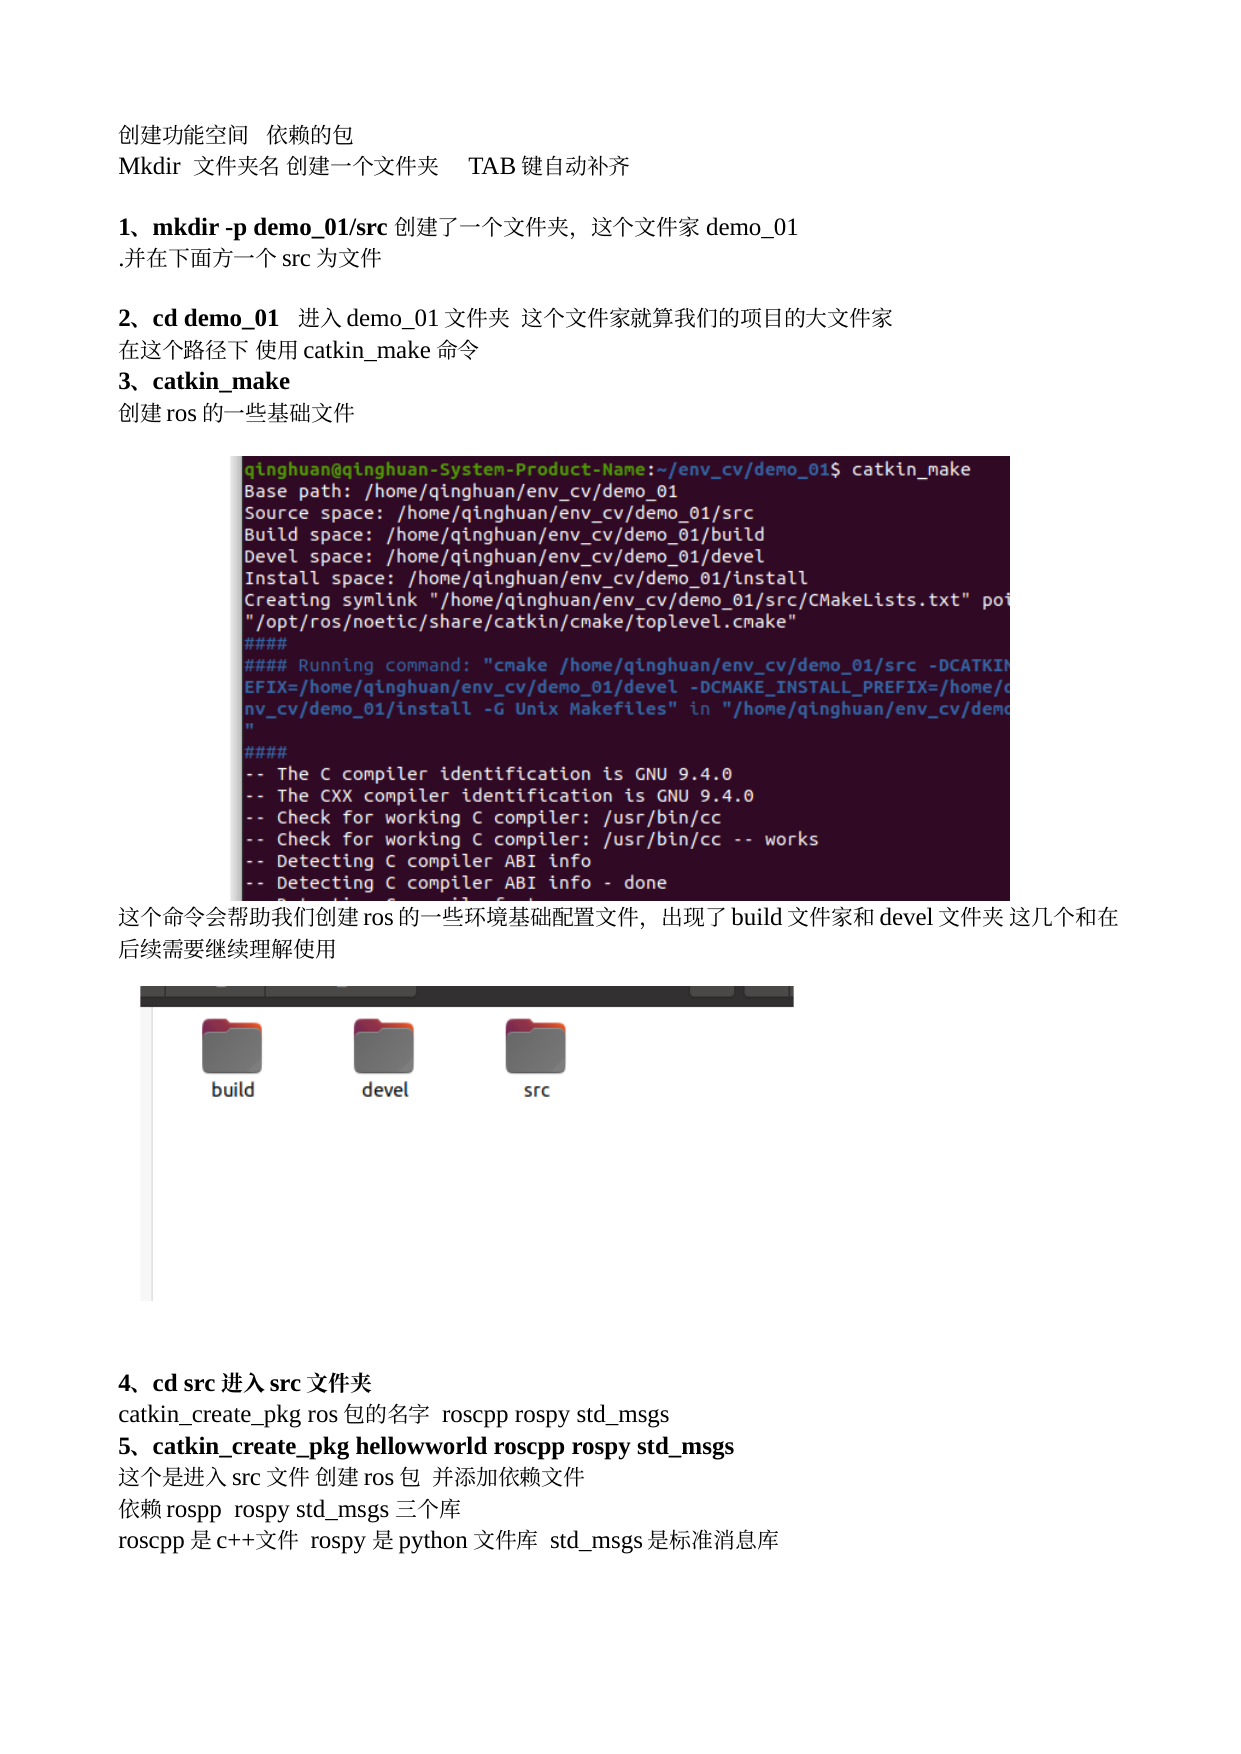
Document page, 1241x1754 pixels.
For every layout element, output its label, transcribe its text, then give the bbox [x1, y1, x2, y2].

picture [230, 456, 1010, 901]
text 这个是进入src文件 创建ros包 并添加依赖文件 [118, 1460, 1122, 1492]
text catkin_create_pkg ros包的名字 roscpp rospy std_msgs [118, 1397, 1122, 1429]
text 3、catkin_make [118, 364, 1122, 396]
text roscpp是c++文件 rospy 是python文件库 std_msgs是标准消息库 [118, 1523, 1122, 1555]
text 这个命令会帮助我们创建ros的一些环境基础配置文件，出现了build文件家和devel文件夹 这几个和在后续需要继续理解使用 [118, 456, 1122, 963]
picture [140, 986, 794, 1301]
text 依赖rospp rospy std_msgs 三个库 [118, 1492, 1122, 1523]
text 创建ros的一些基础文件 [118, 396, 1122, 427]
text .并在下面方一个src为文件 [118, 241, 1122, 273]
text Mkdir 文件夹名 创建一个文件夹 TAB键自动补齐 [118, 149, 1122, 181]
text 5、catkin_create_pkg hellowworld roscpp rospy std_msgs [118, 1429, 1122, 1460]
text 1、mkdir -p demo_01/src 创建了一个文件夹，这个文件家 demo_01 [118, 210, 1122, 241]
text 2、cd demo_01 进入demo_01文件夹 这个文件家就算我们的项目的大文件家 [118, 301, 1122, 333]
text 创建功能空间 依赖的包 [118, 118, 1122, 149]
text 4、cd src 进入src文件夹 [118, 1366, 1122, 1397]
text 在这个路径下 使用catkin_make命令 [118, 333, 1122, 364]
